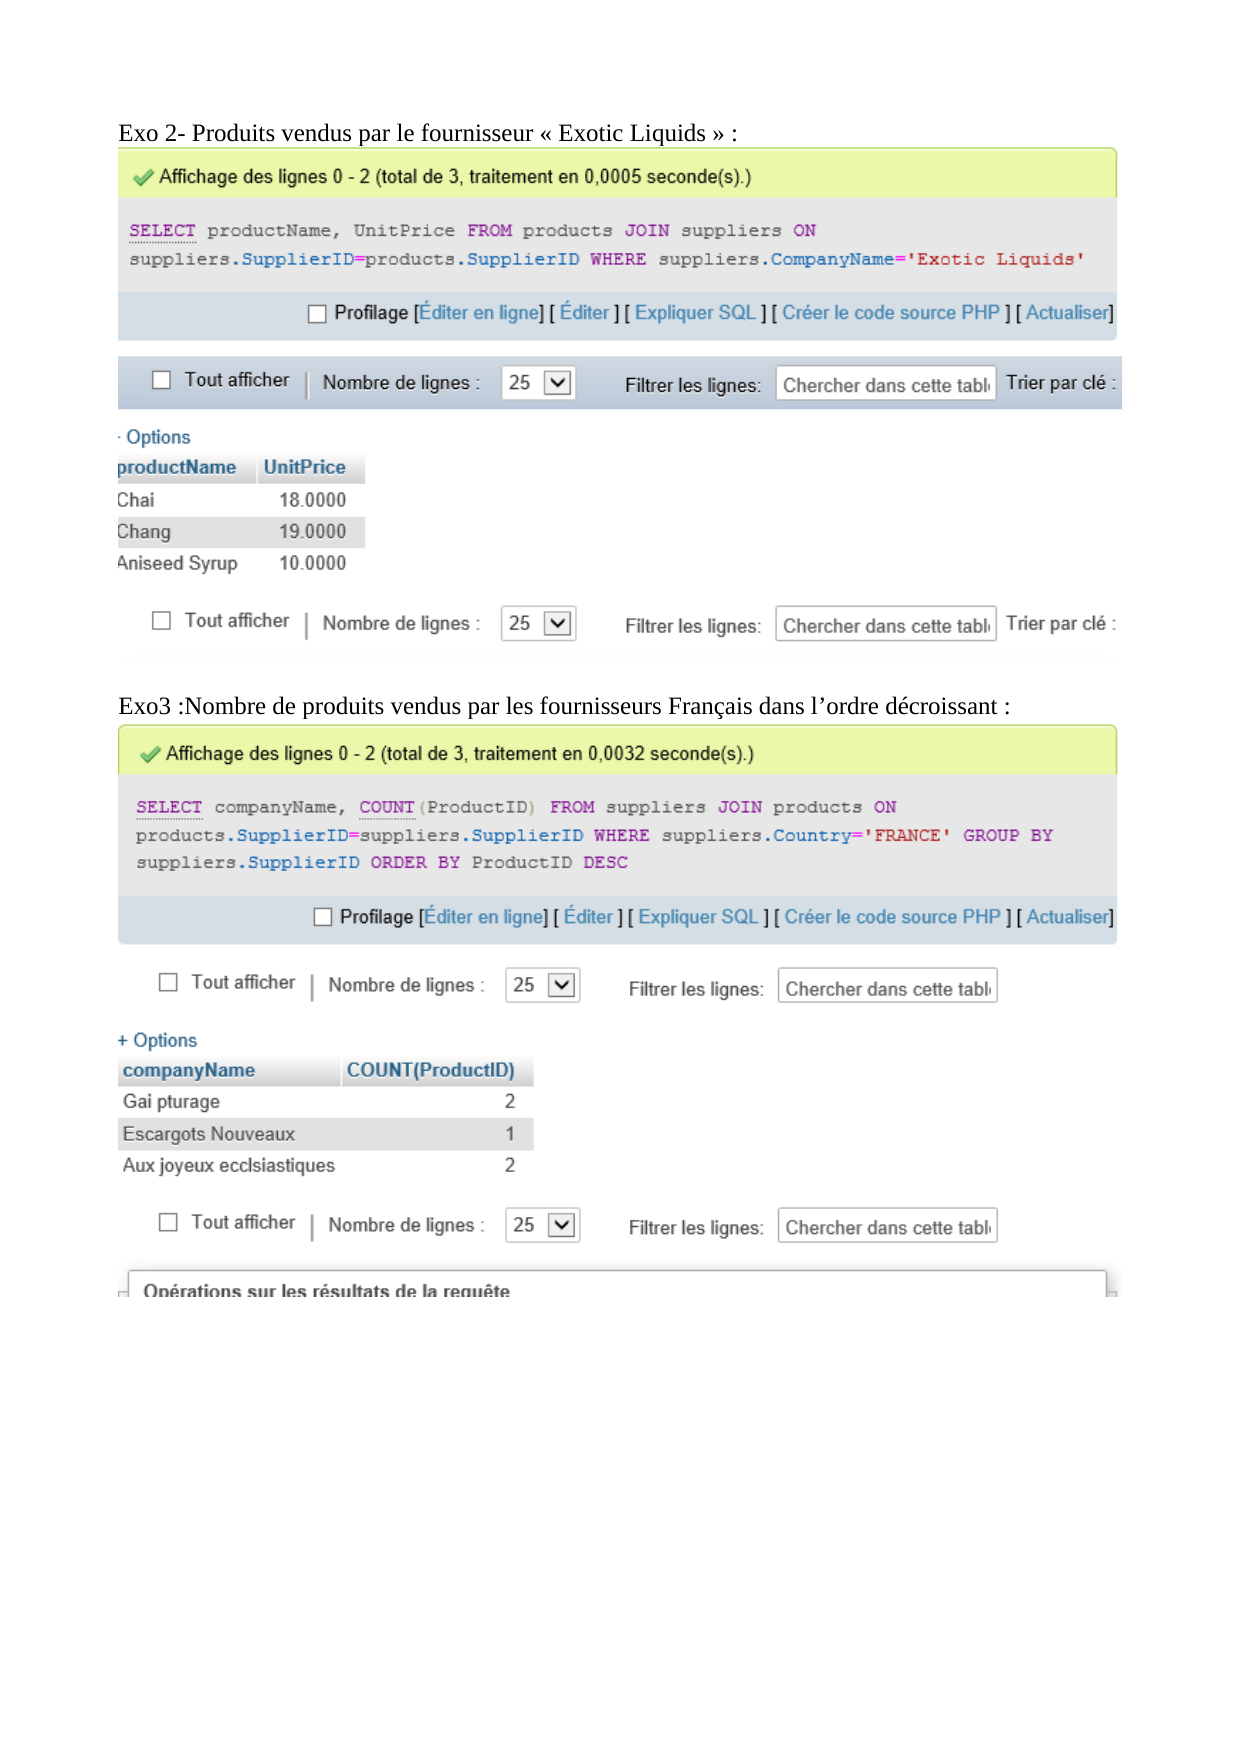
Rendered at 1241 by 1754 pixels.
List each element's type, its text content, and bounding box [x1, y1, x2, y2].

text Exo3 :Nombre de produits vendus par les fournisseurs Français dans l’ordre décroissant : [118, 691, 1122, 719]
picture [118, 719, 1123, 1297]
text Exo 2- Produits vendus par le fournisseur « Exotic Liquids » : [118, 118, 1122, 146]
picture [118, 146, 1123, 663]
